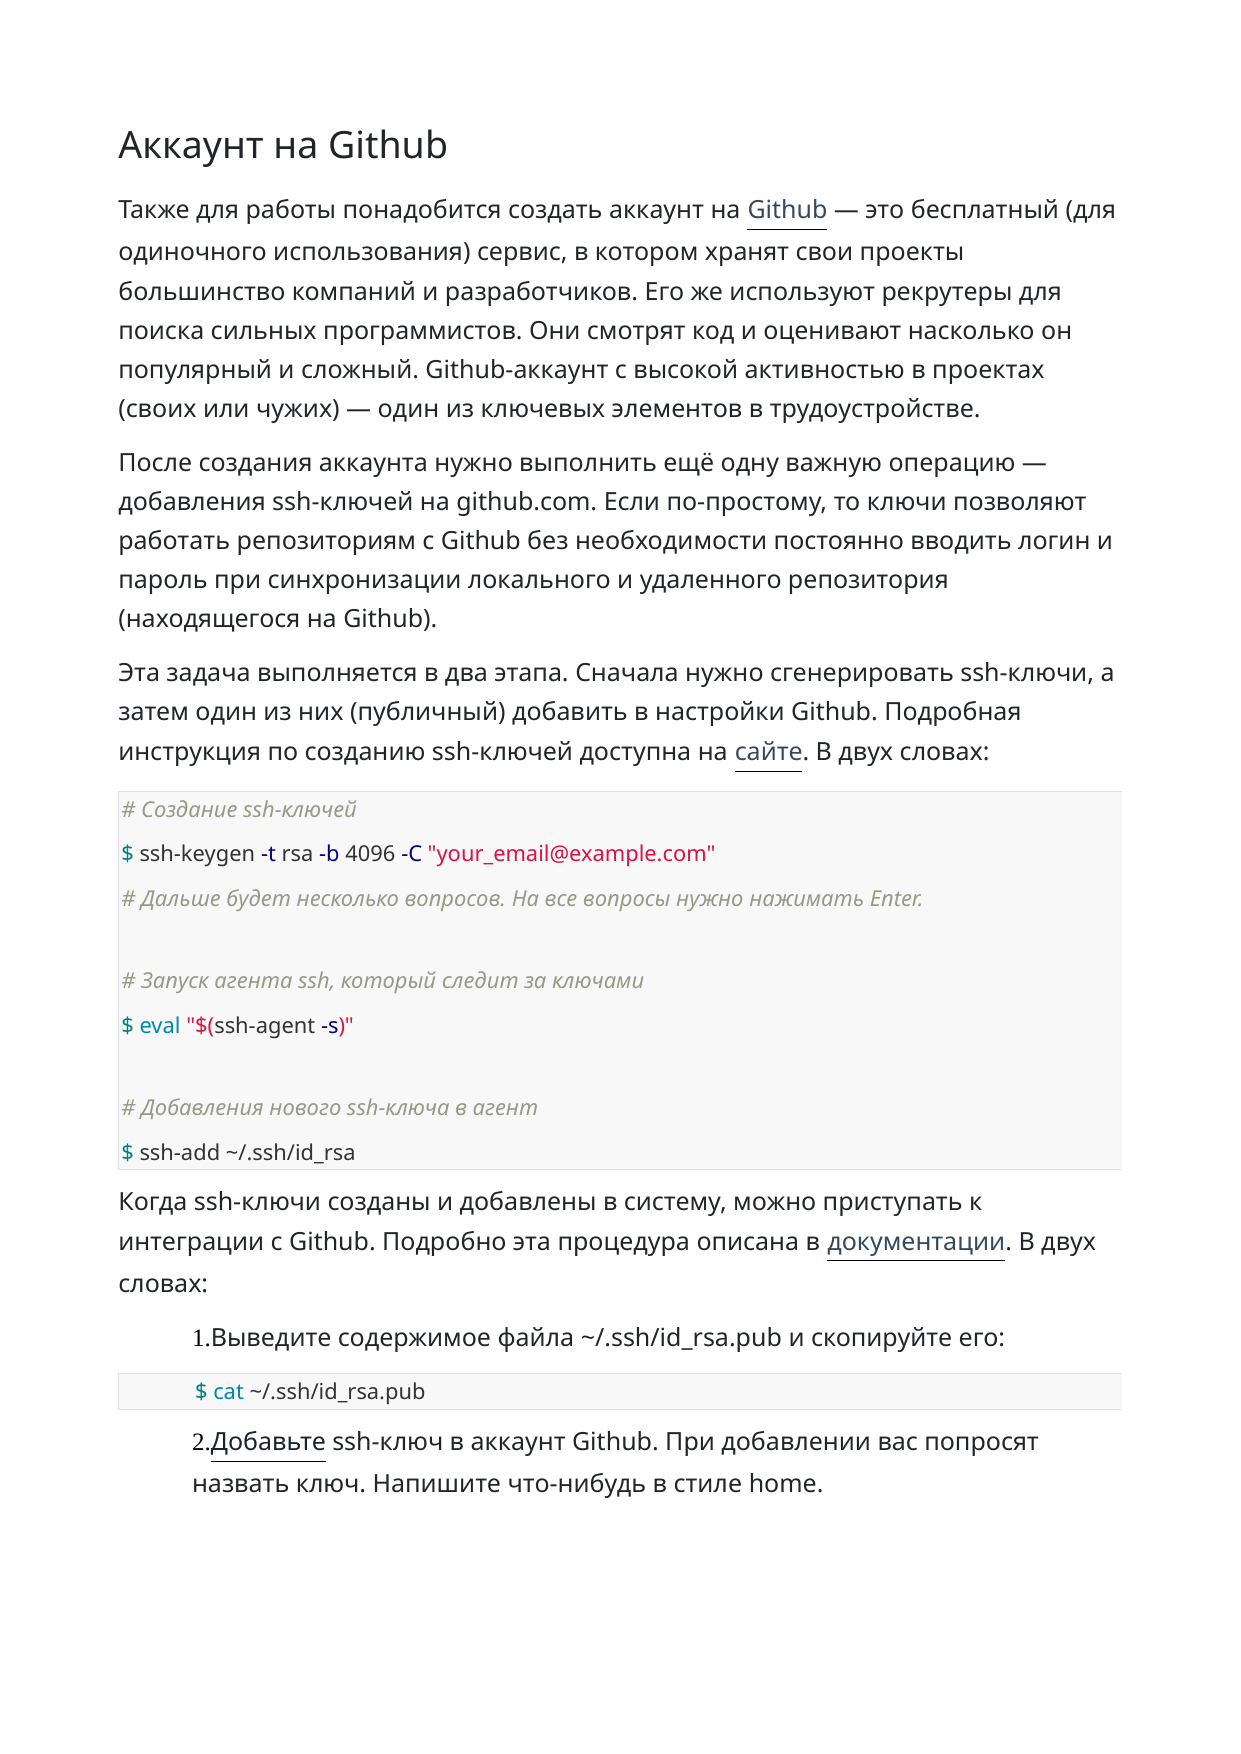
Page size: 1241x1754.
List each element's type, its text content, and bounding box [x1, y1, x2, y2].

text Когда ssh-ключи созданы и добавлены в систему, можно приступать к интеграции с Github. Подробно эта процедура описана в документации. В двух словах: [118, 1184, 1122, 1300]
text # Добавления нового ssh-ключа в агент [119, 1089, 1122, 1122]
text После создания аккаунта нужно выполнить ещё одну важную операцию — добавления ssh-ключей на github.com. Если по-простому, то ключи позволяют работать репозиториям с Github без необходимости постоянно вводить логин и пароль при синхронизации локального и удаленного репозитория (находящегося на Github). [118, 444, 1122, 635]
list Выведите содержимое файла ~/.ssh/id_rsa.pub и скопируйте его: [118, 1319, 1122, 1353]
text Также для работы понадобится создать аккаунт на Github — это бесплатный (для одиночного использования) сервис, в котором хранят свои проекты большинство компаний и разработчиков. Его же используют рекрутеры для поиска сильных программистов. Они смотрят код и оценивают насколько он популярный и сложный. Github-аккаунт с высокой активностью в проектах (своих или чужих) — один из ключевых элементов в трудоустройстве. [118, 192, 1122, 425]
text $ eval "$(ssh-agent -s)" [119, 1007, 1122, 1039]
text # Запуск агента ssh, который следит за ключами [119, 962, 1122, 995]
text $ ssh-keygen -t rsa -b 4096 -C "your_email@example.com" [119, 835, 1122, 868]
text # Дальше будет несколько вопросов. На все вопросы нужно нажимать Enter. [119, 879, 1122, 912]
list Добавьте ssh-ключ в аккаунт Github. При добавлении вас попросят назвать ключ. Напишите что-нибудь в стиле home. [118, 1424, 1122, 1500]
subtitle Аккаунт на Github [118, 118, 1122, 169]
text Эта задача выполняется в два этапа. Сначала нужно сгенерировать ssh-ключи, а затем один из них (публичный) добавить в настройки Github. Подробная инструкция по созданию ssh-ключей доступна на сайте. В двух словах: [118, 655, 1122, 771]
text # Создание ssh-ключей [119, 792, 1122, 824]
text $ ssh-add ~/.ssh/id_rsa [119, 1133, 1122, 1169]
list $ cat ~/.ssh/id_rsa.pub [119, 1374, 1122, 1409]
